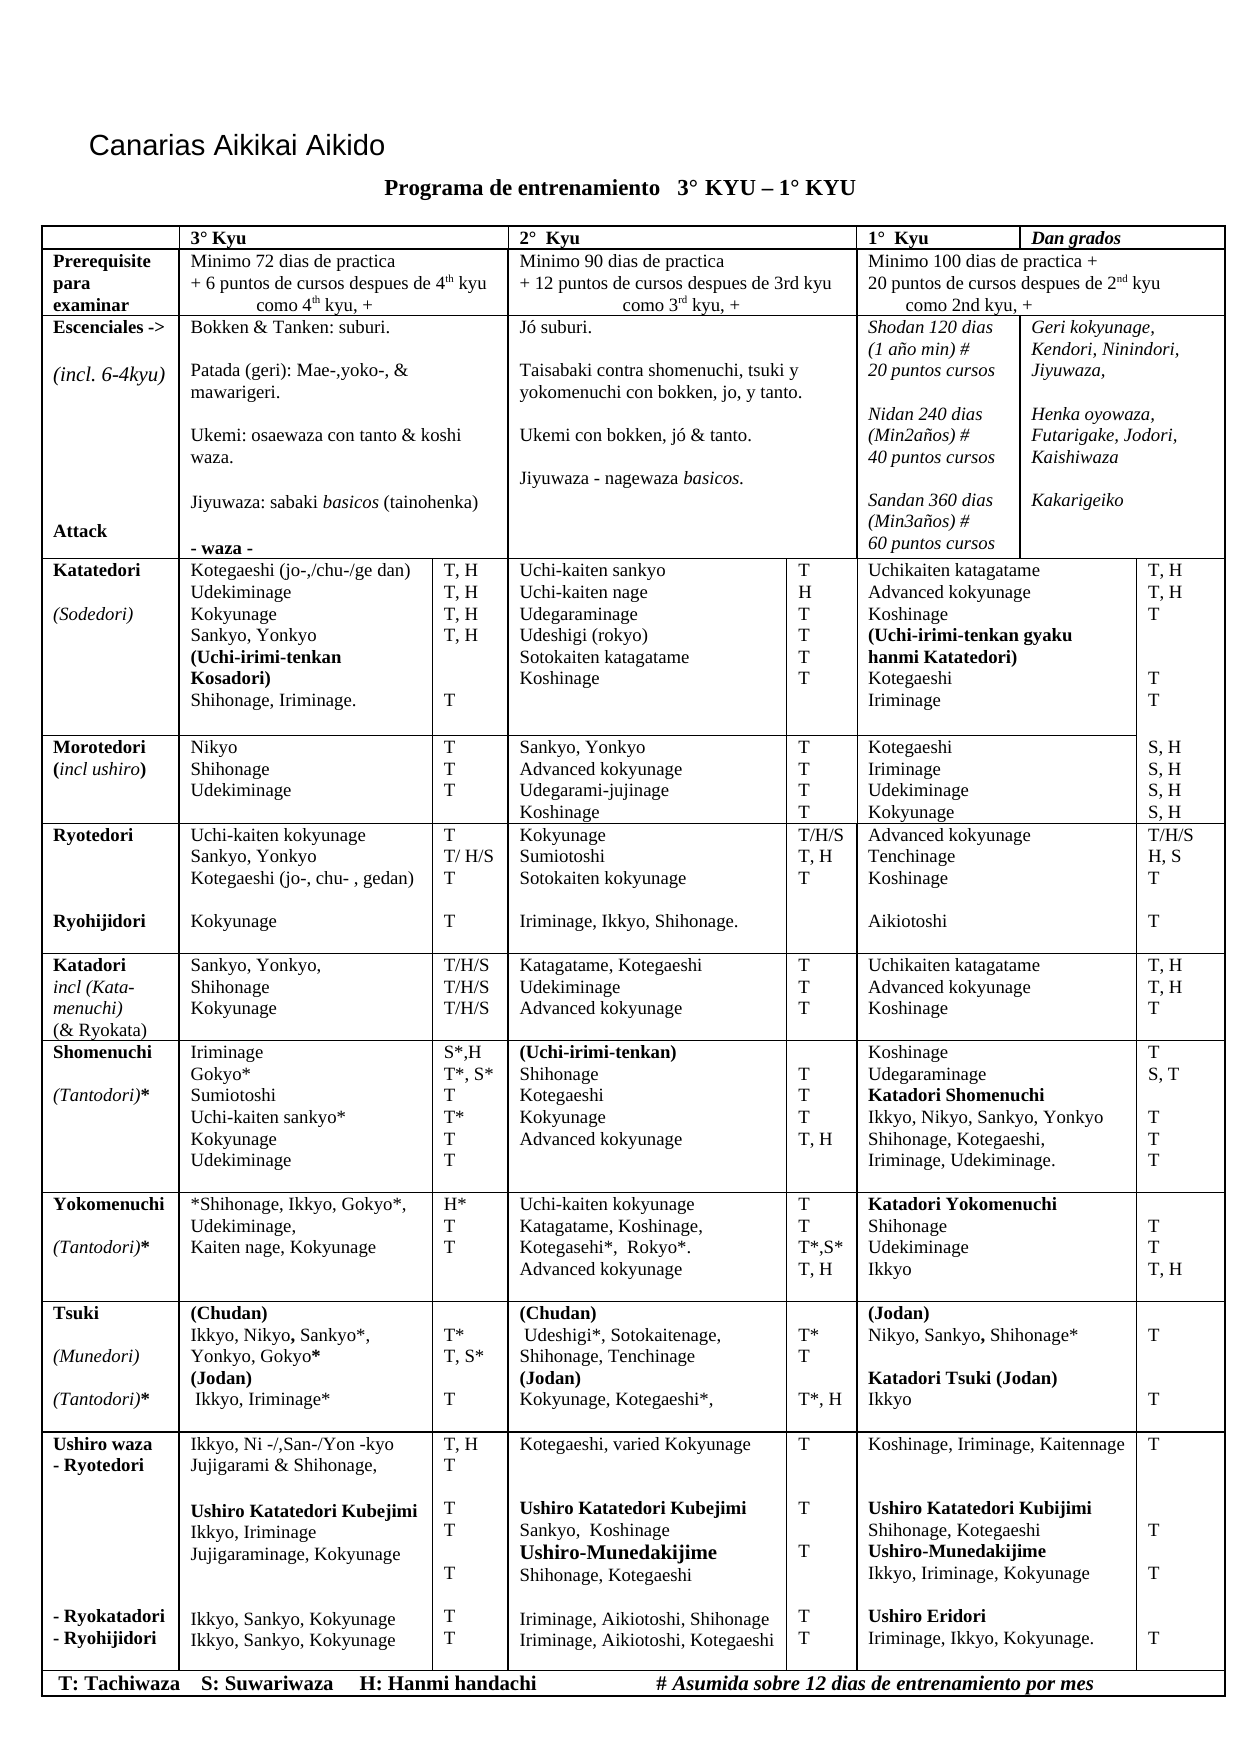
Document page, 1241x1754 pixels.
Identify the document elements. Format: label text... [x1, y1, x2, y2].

table_cell Ikkyo, Ni -/,San-/Yon -kyo Jujigarami & Shihonage, Ushiro Katatedori Kubejimi Ikkyo, Iriminage Jujigaraminage, Kokyunage Ikkyo, Sankyo, Kokyunage Ikkyo, Sankyo, Kokyunage [180, 1433, 432, 1670]
table_cell T* T T*, H [787, 1302, 856, 1431]
table_cell Shomenuchi (Tantodori)* [43, 1041, 178, 1192]
table_cell Uchikaiten katagatame Advanced kokyunage Koshinage (Uchi-irimi-tenkan gyaku hanmi Katatedori) Kotegaeshi Iriminage [858, 559, 1136, 735]
table_cell Kotegaeshi (jo-,/chu-/ge dan) Udekiminage Kokyunage Sankyo, Yonkyo (Uchi-irimi-tenkan Kosadori) Shihonage, Iriminage. [180, 559, 432, 735]
table_cell Sankyo, Yonkyo, Shihonage Kokyunage [180, 954, 432, 1040]
table_cell T H T T T T [787, 559, 857, 735]
table_cell S, H S, H S, H S, H [1137, 735, 1224, 822]
table_cell Katatedori (Sodedori) [43, 559, 178, 735]
table_cell T T T T [787, 736, 857, 822]
table_cell T, H T, H T T T [1137, 559, 1224, 735]
table_cell T T [1137, 1302, 1224, 1431]
table_cell Iriminage Gokyo* Sumiotoshi Uchi-kaiten sankyo* Kokyunage Udekiminage [180, 1041, 432, 1192]
table_cell Minimo 72 dias de practica + 6 puntos de cursos despues de 4th kyu como 4th kyu, + [180, 250, 507, 315]
table_cell Katadori Yokomenuchi Shihonage Udekiminage Ikkyo [858, 1193, 1136, 1301]
subtitle Canarias Aikikai Aikido [89, 128, 1152, 162]
table_cell Shodan 120 dias (1 año min) # 20 puntos cursos Nidan 240 dias (Min2años) # 40 puntos cursos Sandan 360 dias (Min3años) # 60 puntos cursos [858, 316, 1019, 558]
table_cell Advanced kokyunage Tenchinage Koshinage Aikiotoshi [858, 824, 1136, 953]
table_cell T/H/S T, H T [787, 824, 856, 953]
table_cell Kotegaeshi, varied Kokyunage Ushiro Katatedori Kubejimi Sankyo, Koshinage Ushiro-Munedakijime Shihonage, Kotegaeshi Iriminage, Aikiotoshi, Shihonage Iriminage, Aikiotoshi, Kotegaeshi [509, 1433, 786, 1670]
table_cell T T T T T [787, 1433, 856, 1670]
table_cell Ryotedori Ryohijidori [43, 824, 178, 953]
text Programa de entrenamiento 3° KYU – 1° KYU [89, 174, 1152, 201]
table_header 1° Kyu [857, 227, 1019, 248]
table_cell Prerequisite para examinar [43, 250, 178, 315]
table_cell Sankyo, Yonkyo Advanced kokyunage Udegarami-jujinage Koshinage [509, 736, 786, 822]
table_cell T* T, S* T [433, 1302, 507, 1431]
table_cell H* T T [433, 1193, 507, 1301]
table_cell Ushiro waza - Ryotedori - Ryokatadori - Ryohijidori [43, 1433, 178, 1670]
table_header [43, 227, 179, 248]
table_cell Tsuki (Munedori) (Tantodori)* [43, 1302, 178, 1431]
table_cell Kotegaeshi Iriminage Udekiminage Kokyunage [858, 736, 1136, 822]
table_cell Katagatame, Kotegaeshi Udekiminage Advanced kokyunage [509, 954, 786, 1040]
table_cell (Chudan) Ikkyo, Nikyo, Sankyo*, Yonkyo, Gokyo* (Jodan) Ikkyo, Iriminage* [180, 1302, 432, 1431]
table_cell T, H T, H T [1137, 954, 1224, 1040]
table_cell Jó suburi. Taisabaki contra shomenuchi, tsuki y yokomenuchi con bokken, jo, y tanto. Ukemi con bokken, jó & tanto. Jiyuwaza - nagewaza basicos. [509, 316, 856, 558]
table_header Dan grados [1021, 227, 1224, 248]
table_cell T: Tachiwaza S: Suwariwaza H: Hanmi handachi # Asumida sobre 12 dias de entrenamiento por mes [43, 1671, 1224, 1695]
table_cell Escenciales -> (incl. 6-4kyu) Attack [43, 316, 178, 558]
table_cell (Chudan) Udeshigi*, Sotokaitenage, Shihonage, Tenchinage (Jodan) Kokyunage, Kotegaeshi*, [509, 1302, 786, 1431]
table_cell *Shihonage, Ikkyo, Gokyo*, Udekiminage, Kaiten nage, Kokyunage [180, 1193, 432, 1301]
table_cell Minimo 100 dias de practica + 20 puntos de cursos despues de 2nd kyu como 2nd kyu, + [858, 250, 1224, 315]
table_cell T T T [787, 954, 856, 1040]
table_cell T T T*,S* T, H [787, 1193, 856, 1301]
table_cell Yokomenuchi (Tantodori)* [43, 1193, 178, 1301]
table_cell Morotedori (incl ushiro) [43, 736, 178, 822]
table_cell Kokyunage Sumiotoshi Sotokaiten kokyunage Iriminage, Ikkyo, Shihonage. [509, 824, 786, 953]
table_cell Minimo 90 dias de practica + 12 puntos de cursos despues de 3rd kyu como 3rd kyu, + [509, 250, 856, 315]
table_cell Nikyo Shihonage Udekiminage [180, 736, 432, 822]
table_cell Uchi-kaiten kokyunage Katagatame, Koshinage, Kotegasehi*, Rokyo*. Advanced kokyunage [509, 1193, 786, 1301]
table_cell T/H/S T/H/S T/H/S [433, 954, 507, 1040]
table_cell T T/ H/S T T [433, 824, 507, 953]
table_cell Uchi-kaiten sankyo Uchi-kaiten nage Udegaraminage Udeshigi (rokyo) Sotokaiten katagatame Koshinage [509, 559, 786, 735]
table_cell Geri kokyunage, Kendori, Ninindori, Jiyuwaza, Henka oyowaza, Futarigake, Jodori, Kaishiwaza Kakarigeiko [1021, 316, 1224, 558]
table_cell T/H/S H, S T T [1137, 824, 1224, 953]
table_cell Bokken & Tanken: suburi. Patada (geri): Mae-,yoko-, & mawarigeri. Ukemi: osaewaza con tanto & koshi waza. Jiyuwaza: sabaki basicos (tainohenka) - waza - [180, 316, 507, 558]
table_cell (Jodan) Nikyo, Sankyo, Shihonage* Katadori Tsuki (Jodan) Ikkyo [858, 1302, 1136, 1431]
table_cell Koshinage, Iriminage, Kaitennage Ushiro Katatedori Kubijimi Shihonage, Kotegaeshi Ushiro-Munedakijime Ikkyo, Iriminage, Kokyunage Ushiro Eridori Iriminage, Ikkyo, Kokyunage. [858, 1433, 1136, 1670]
table_cell T T T, H [1137, 1193, 1224, 1301]
table_cell T S, T T T T [1137, 1041, 1224, 1192]
table_cell Uchikaiten katagatame Advanced kokyunage Koshinage [858, 954, 1136, 1040]
table_cell S*,H T*, S* T T* T T [433, 1041, 507, 1192]
table_header 3° Kyu [180, 227, 508, 248]
table_cell Katadori incl (Kata-menuchi) (& Ryokata) [43, 954, 178, 1040]
table_cell Uchi-kaiten kokyunage Sankyo, Yonkyo Kotegaeshi (jo-, chu- , gedan) Kokyunage [180, 824, 432, 953]
table_cell Koshinage Udegaraminage Katadori Shomenuchi Ikkyo, Nikyo, Sankyo, Yonkyo Shihonage, Kotegaeshi, Iriminage, Udekiminage. [858, 1041, 1136, 1192]
table_cell T T T T, H [787, 1041, 856, 1192]
table_header 2° Kyu [509, 227, 856, 248]
table_cell (Uchi-irimi-tenkan) Shihonage Kotegaeshi Kokyunage Advanced kokyunage [509, 1041, 786, 1192]
table_cell T T T T [1137, 1433, 1224, 1670]
table_cell T, H T T T T T T [433, 1433, 507, 1670]
table_cell T T T [433, 736, 507, 822]
table_cell T, H T, H T, H T, H T [433, 559, 507, 735]
